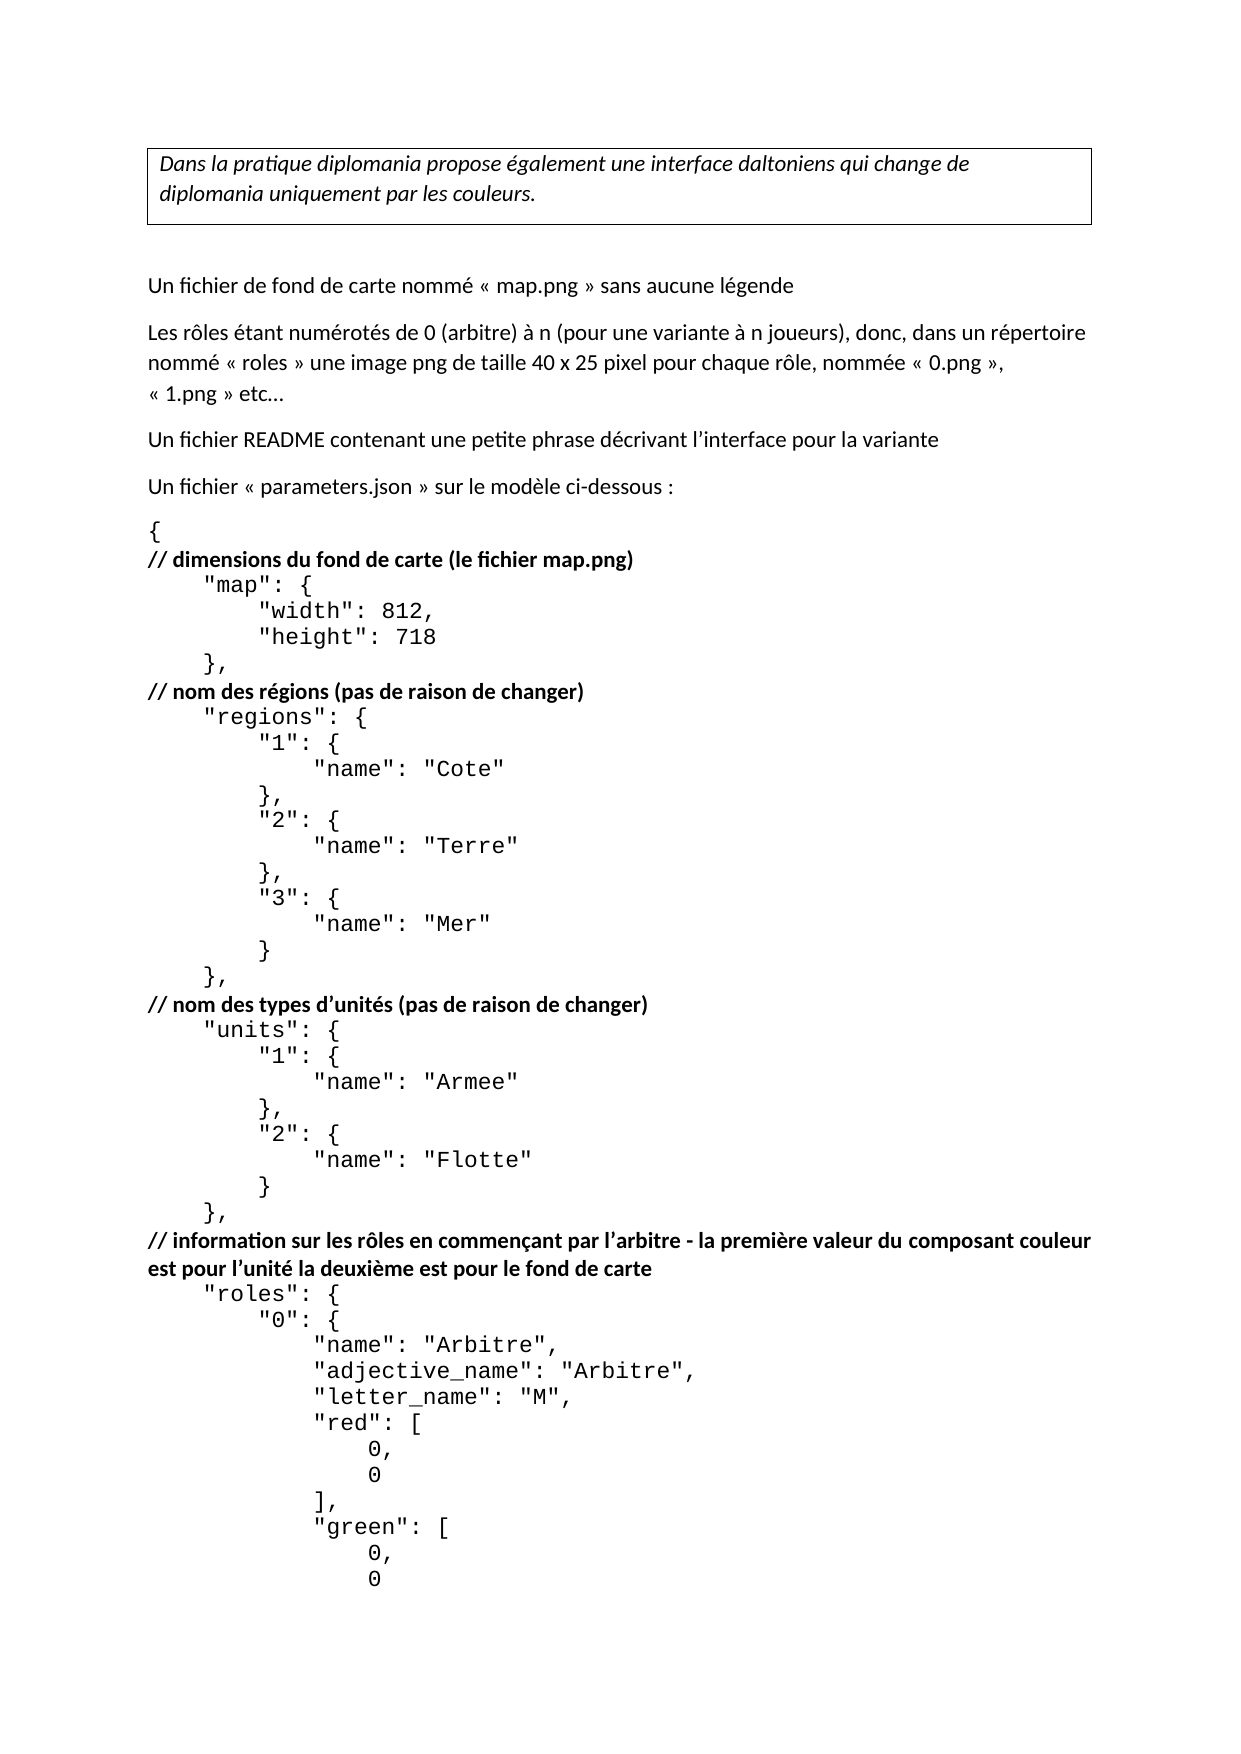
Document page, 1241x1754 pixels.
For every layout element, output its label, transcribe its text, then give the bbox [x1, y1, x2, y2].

text }, [148, 1096, 1093, 1122]
text }, [148, 861, 1093, 887]
text "regions": { [148, 705, 1093, 731]
text "map": { [148, 573, 1093, 599]
text { [148, 519, 1093, 545]
text 0, [148, 1541, 1093, 1567]
text "2": { [148, 809, 1093, 835]
text Un fichier de fond de carte nommé « map.png » sans aucune légende [148, 271, 1093, 299]
text Un fichier « parameters.json » sur le modèle ci-dessous : [148, 472, 1093, 501]
text } [148, 1174, 1093, 1200]
text }, [148, 964, 1093, 990]
text } [148, 938, 1093, 964]
text "3": { [148, 887, 1093, 913]
text // information sur les rôles en commençant par l’arbitre - la première valeur du composant couleur est pour l’unité la deuxième est pour le fond de carte [148, 1226, 1093, 1282]
text "units": { [148, 1018, 1093, 1044]
text "name": "Flotte" [148, 1148, 1093, 1174]
text "0": { [148, 1308, 1093, 1334]
text "adjective_name": "Arbitre", [148, 1360, 1093, 1386]
text "2": { [148, 1122, 1093, 1148]
text // dimensions du fond de carte (le fichier map.png) [148, 545, 1093, 573]
text Un fichier README contenant une petite phrase décrivant l’interface pour la variante [148, 426, 1093, 454]
text ], [148, 1489, 1093, 1515]
text // nom des types d’unités (pas de raison de changer) [148, 990, 1093, 1018]
text "height": 718 [148, 625, 1093, 651]
text Les rôles étant numérotés de 0 (arbitre) à n (pour une variante à n joueurs), donc, dans un répertoire nommé « roles » une image png de taille 40 x 25 pixel pour chaque rôle, nommée « 0.png », « 1.png » etc… [148, 318, 1093, 407]
text 0 [148, 1567, 1093, 1593]
text }, [148, 651, 1093, 677]
text "width": 812, [148, 599, 1093, 625]
text }, [148, 1200, 1093, 1226]
text "name": "Terre" [148, 835, 1093, 861]
text // nom des régions (pas de raison de changer) [148, 677, 1093, 705]
text "1": { [148, 1044, 1093, 1070]
table_header Dans la pratique diplomania propose également une interface daltoniens qui change de diplomania uniquement par les couleurs. [148, 149, 1091, 223]
text 0, [148, 1438, 1093, 1463]
text 0 [148, 1463, 1093, 1489]
text "1": { [148, 731, 1093, 757]
text "green": [ [148, 1515, 1093, 1541]
text "roles": { [148, 1282, 1093, 1308]
text "red": [ [148, 1412, 1093, 1438]
text "name": "Arbitre", [148, 1334, 1093, 1360]
text }, [148, 783, 1093, 809]
text "name": "Cote" [148, 757, 1093, 783]
text "name": "Armee" [148, 1070, 1093, 1096]
text "name": "Mer" [148, 913, 1093, 938]
text "letter_name": "M", [148, 1386, 1093, 1412]
